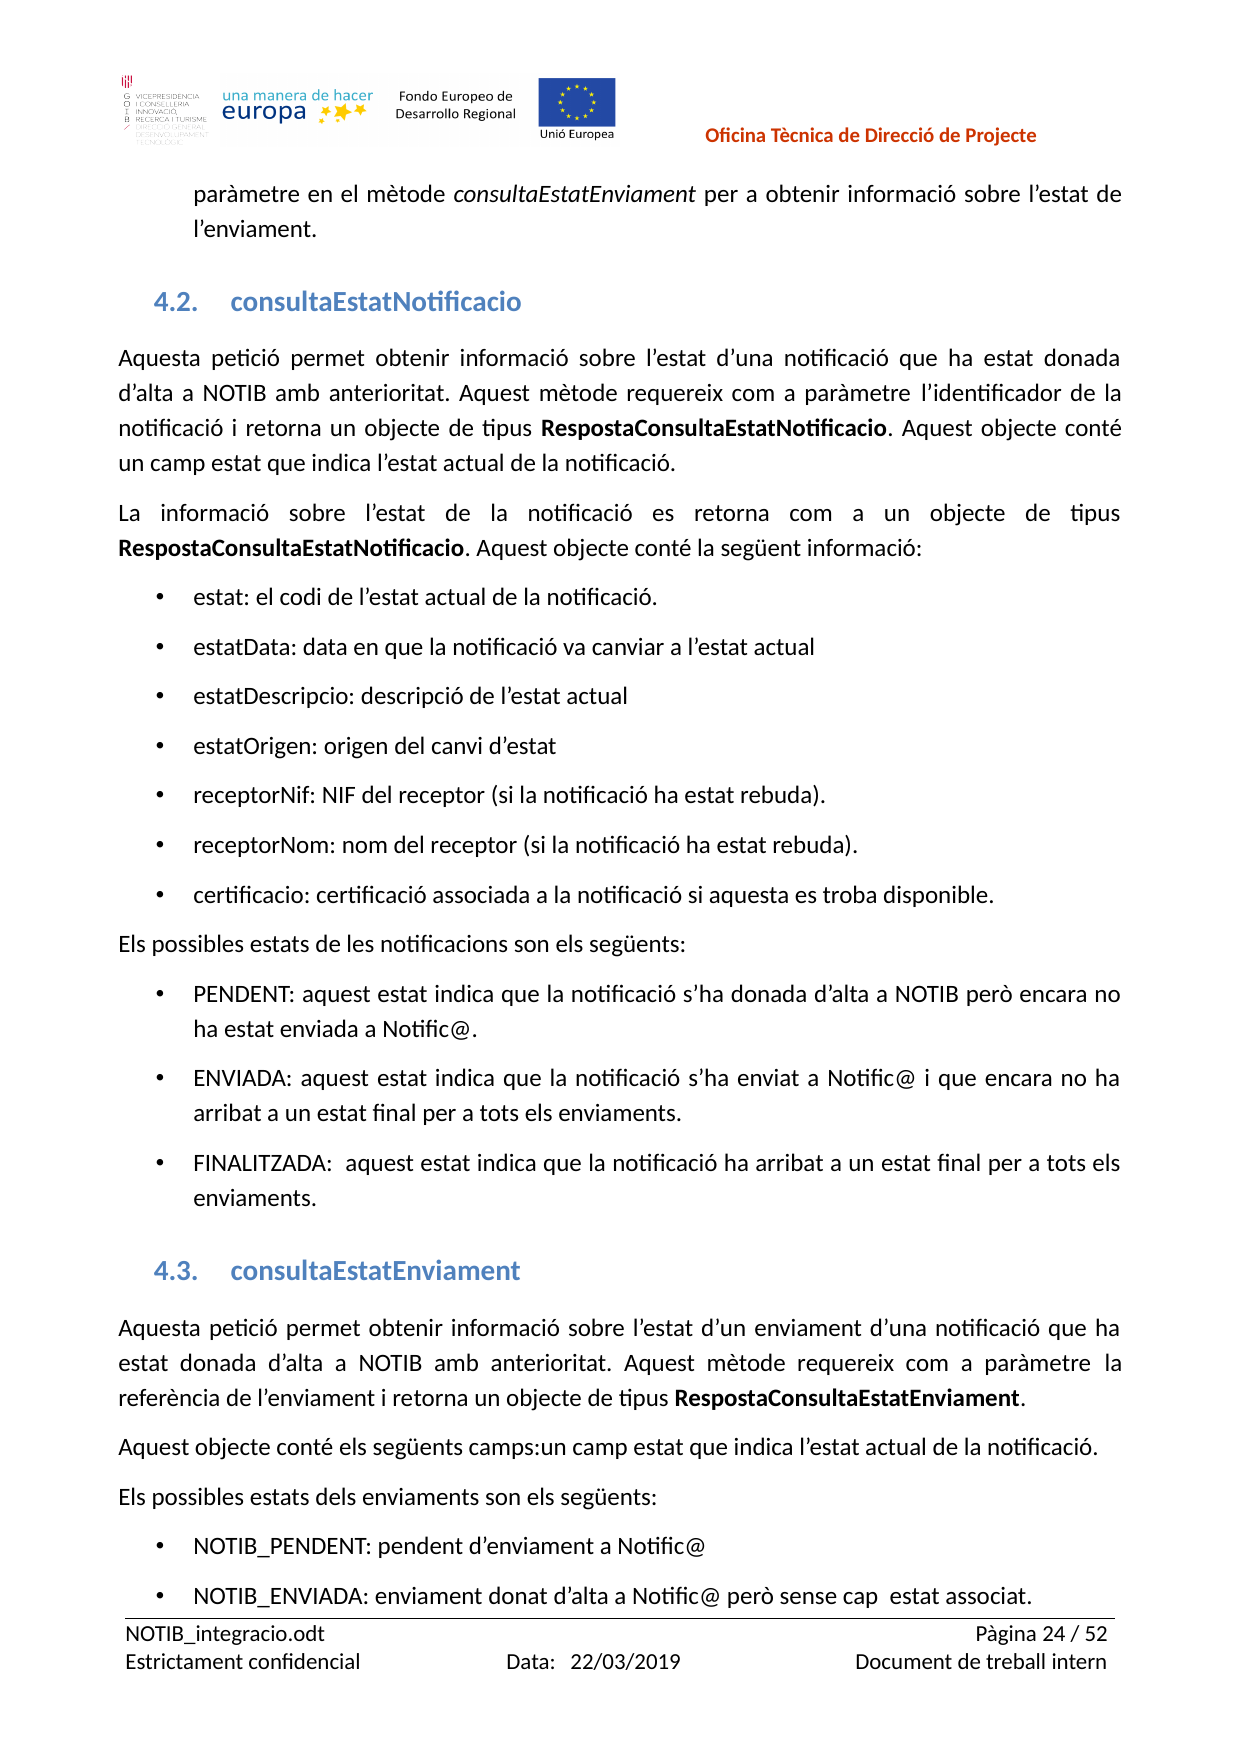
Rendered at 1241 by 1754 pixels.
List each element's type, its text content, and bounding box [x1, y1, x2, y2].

list PENDENT: aquest estat indica que la notificació s’ha donada d’alta a NOTIB però encara no ha estat enviada a Notific@. [156, 978, 1122, 1043]
list NOTIB_PENDENT: pendent d’enviament a Notific@ [156, 1530, 1122, 1561]
list estatData: data en que la notificació va canviar a l’estat actual [156, 631, 1122, 661]
text Aquesta petició permet obtenir informació sobre l’estat d’un enviament d’una notificació que ha estat donada d’alta a NOTIB amb anterioritat. Aquest mètode requereix com a paràmetre la referència de l’enviament i retorna un objecte de tipus RespostaConsultaEstatEnviament. [118, 1312, 1122, 1412]
list FINALITZADA: aquest estat indica que la notificació ha arribat a un estat final per a tots els enviaments. [156, 1147, 1122, 1213]
list receptorNom: nom del receptor (si la notificació ha estat rebuda). [156, 829, 1122, 860]
picture [219, 73, 621, 147]
picture [118, 73, 213, 147]
text Aquesta petició permet obtenir informació sobre l’estat d’una notificació que ha estat donada d’alta a NOTIB amb anterioritat. Aquest mètode requereix com a paràmetre l’identificador de la notificació i retorna un objecte de tipus RespostaConsultaEstatNotificacio. Aquest objecte conté un camp estat que indica l’estat actual de la notificació. [118, 342, 1122, 478]
list certificacio: certificació associada a la notificació si aquesta es troba disponible. [156, 879, 1122, 909]
text Els possibles estats de les notificacions son els següents: [118, 928, 1122, 959]
text Aquest objecte conté els següents camps:un camp estat que indica l’estat actual de la notificació. [118, 1431, 1122, 1462]
subtitle consultaEstatNotificacio [153, 283, 1122, 318]
text La informació sobre l’estat de la notificació es retorna com a un objecte de tipus RespostaConsultaEstatNotificacio. Aquest objecte conté la següent informació: [118, 497, 1122, 562]
text Els possibles estats dels enviaments son els següents: [118, 1481, 1122, 1511]
subtitle consultaEstatEnviament [153, 1252, 1122, 1288]
list receptorNif: NIF del receptor (si la notificació ha estat rebuda). [156, 780, 1122, 810]
list estatOrigen: origen del canvi d’estat [156, 730, 1122, 761]
list paràmetre en el mètode consultaEstatEnviament per a obtenir informació sobre l’estat de l’enviament. [156, 178, 1122, 243]
list NOTIB_ENVIADA: enviament donat d’alta a Notific@ però sense cap estat associat. [156, 1580, 1122, 1611]
list estat: el codi de l’estat actual de la notificació. [156, 581, 1122, 612]
list ENVIADA: aquest estat indica que la notificació s’ha enviat a Notific@ i que encara no ha arribat a un estat final per a tots els enviaments. [156, 1063, 1122, 1128]
list estatDescripcio: descripció de l’estat actual [156, 681, 1122, 711]
